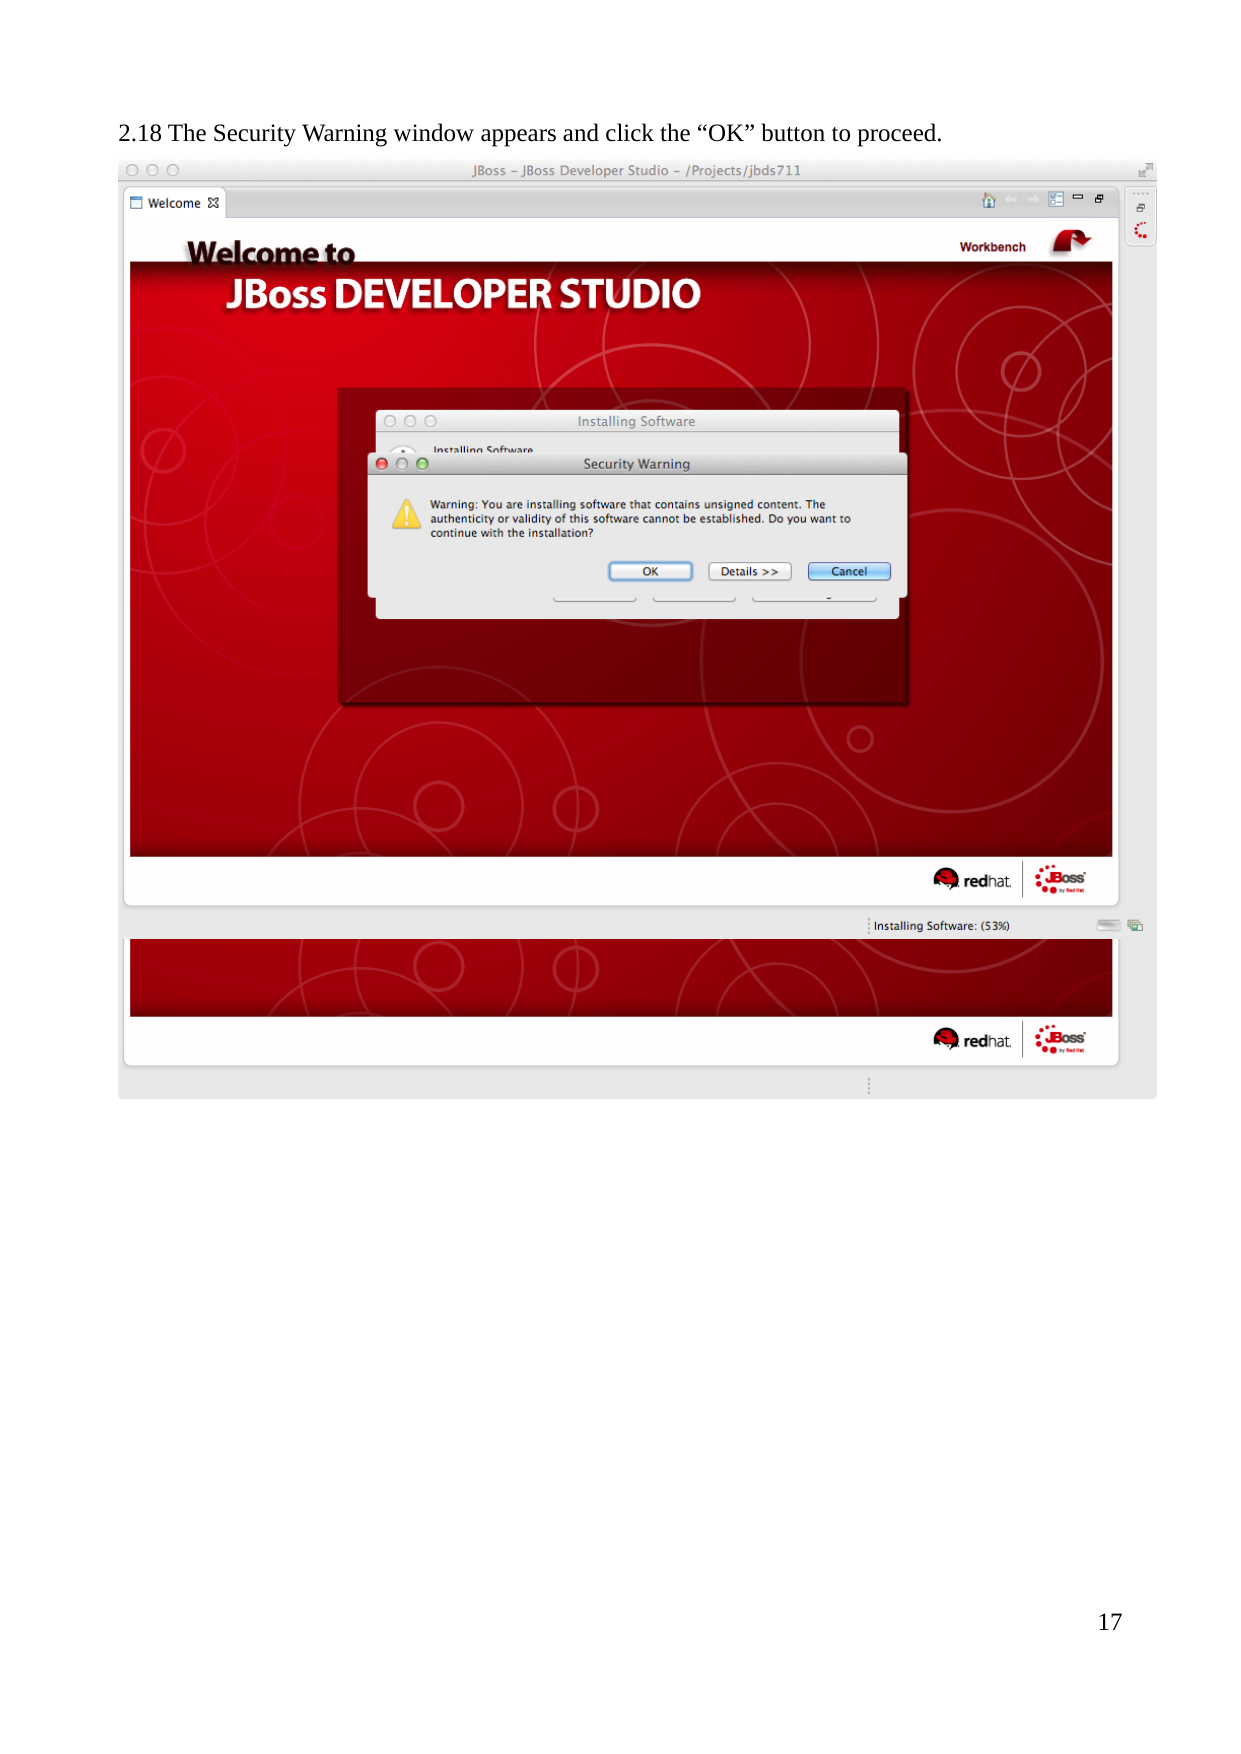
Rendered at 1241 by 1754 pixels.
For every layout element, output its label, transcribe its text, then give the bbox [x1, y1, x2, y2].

picture [118, 159, 1157, 1099]
text 2.18 The Security Warning window appears and click the “OK” button to proceed. [118, 118, 1122, 147]
